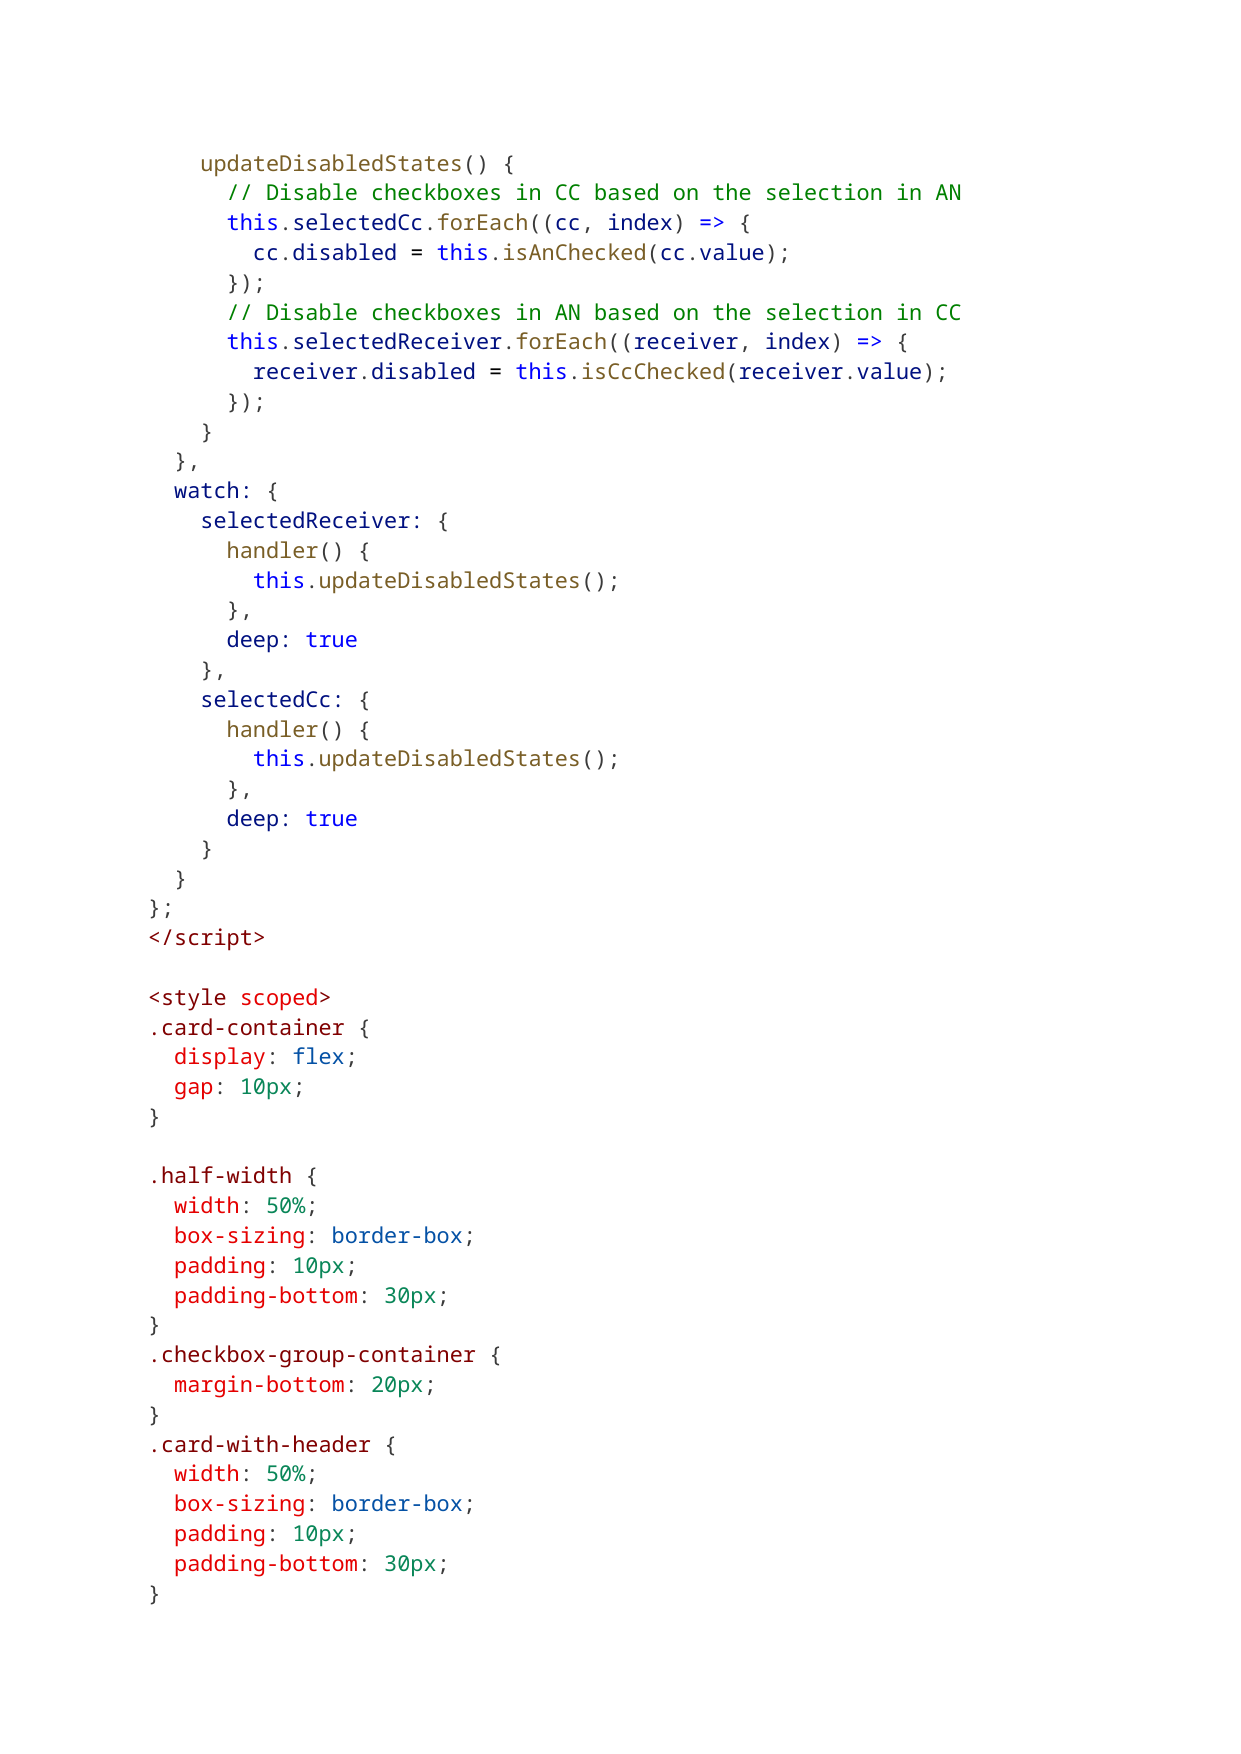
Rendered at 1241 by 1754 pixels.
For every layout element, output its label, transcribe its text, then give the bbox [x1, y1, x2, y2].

text width: 50%; [148, 1190, 1093, 1220]
text receiver.disabled = this.isCcChecked(receiver.value); [148, 356, 1093, 386]
text } [148, 1399, 1093, 1429]
text this.selectedReceiver.forEach((receiver, index) => { [148, 326, 1093, 356]
text } [148, 1101, 1093, 1131]
text gap: 10px; [148, 1071, 1093, 1101]
text .card-container { [148, 1012, 1093, 1041]
text // Disable checkboxes in CC based on the selection in AN [148, 177, 1093, 207]
text }; [148, 892, 1093, 922]
text } [148, 1578, 1093, 1607]
text updateDisabledStates() { [148, 148, 1093, 177]
text box-sizing: border-box; [148, 1488, 1093, 1518]
text watch: { [148, 475, 1093, 505]
text }, [148, 446, 1093, 475]
text } [148, 1309, 1093, 1339]
text deep: true [148, 803, 1093, 833]
text selectedReceiver: { [148, 505, 1093, 535]
text .card-with-header { [148, 1429, 1093, 1458]
text } [148, 863, 1093, 892]
text selectedCc: { [148, 684, 1093, 714]
text box-sizing: border-box; [148, 1220, 1093, 1250]
text display: flex; [148, 1041, 1093, 1071]
text padding-bottom: 30px; [148, 1548, 1093, 1578]
text margin-bottom: 20px; [148, 1369, 1093, 1399]
text padding-bottom: 30px; [148, 1280, 1093, 1309]
text // Disable checkboxes in AN based on the selection in CC [148, 297, 1093, 326]
text <style scoped> [148, 982, 1093, 1012]
text this.updateDisabledStates(); [148, 743, 1093, 773]
text handler() { [148, 535, 1093, 565]
text padding: 10px; [148, 1250, 1093, 1280]
text padding: 10px; [148, 1518, 1093, 1548]
text this.selectedCc.forEach((cc, index) => { [148, 207, 1093, 237]
text width: 50%; [148, 1458, 1093, 1488]
text .checkbox-group-container { [148, 1339, 1093, 1369]
text }, [148, 773, 1093, 803]
text }, [148, 594, 1093, 624]
text } [148, 416, 1093, 446]
text cc.disabled = this.isAnChecked(cc.value); [148, 237, 1093, 267]
text handler() { [148, 714, 1093, 743]
text deep: true [148, 624, 1093, 654]
text }, [148, 654, 1093, 684]
text }); [148, 267, 1093, 297]
text </script> [148, 922, 1093, 952]
text } [148, 833, 1093, 863]
text this.updateDisabledStates(); [148, 565, 1093, 594]
text .half-width { [148, 1161, 1093, 1190]
text }); [148, 386, 1093, 416]
